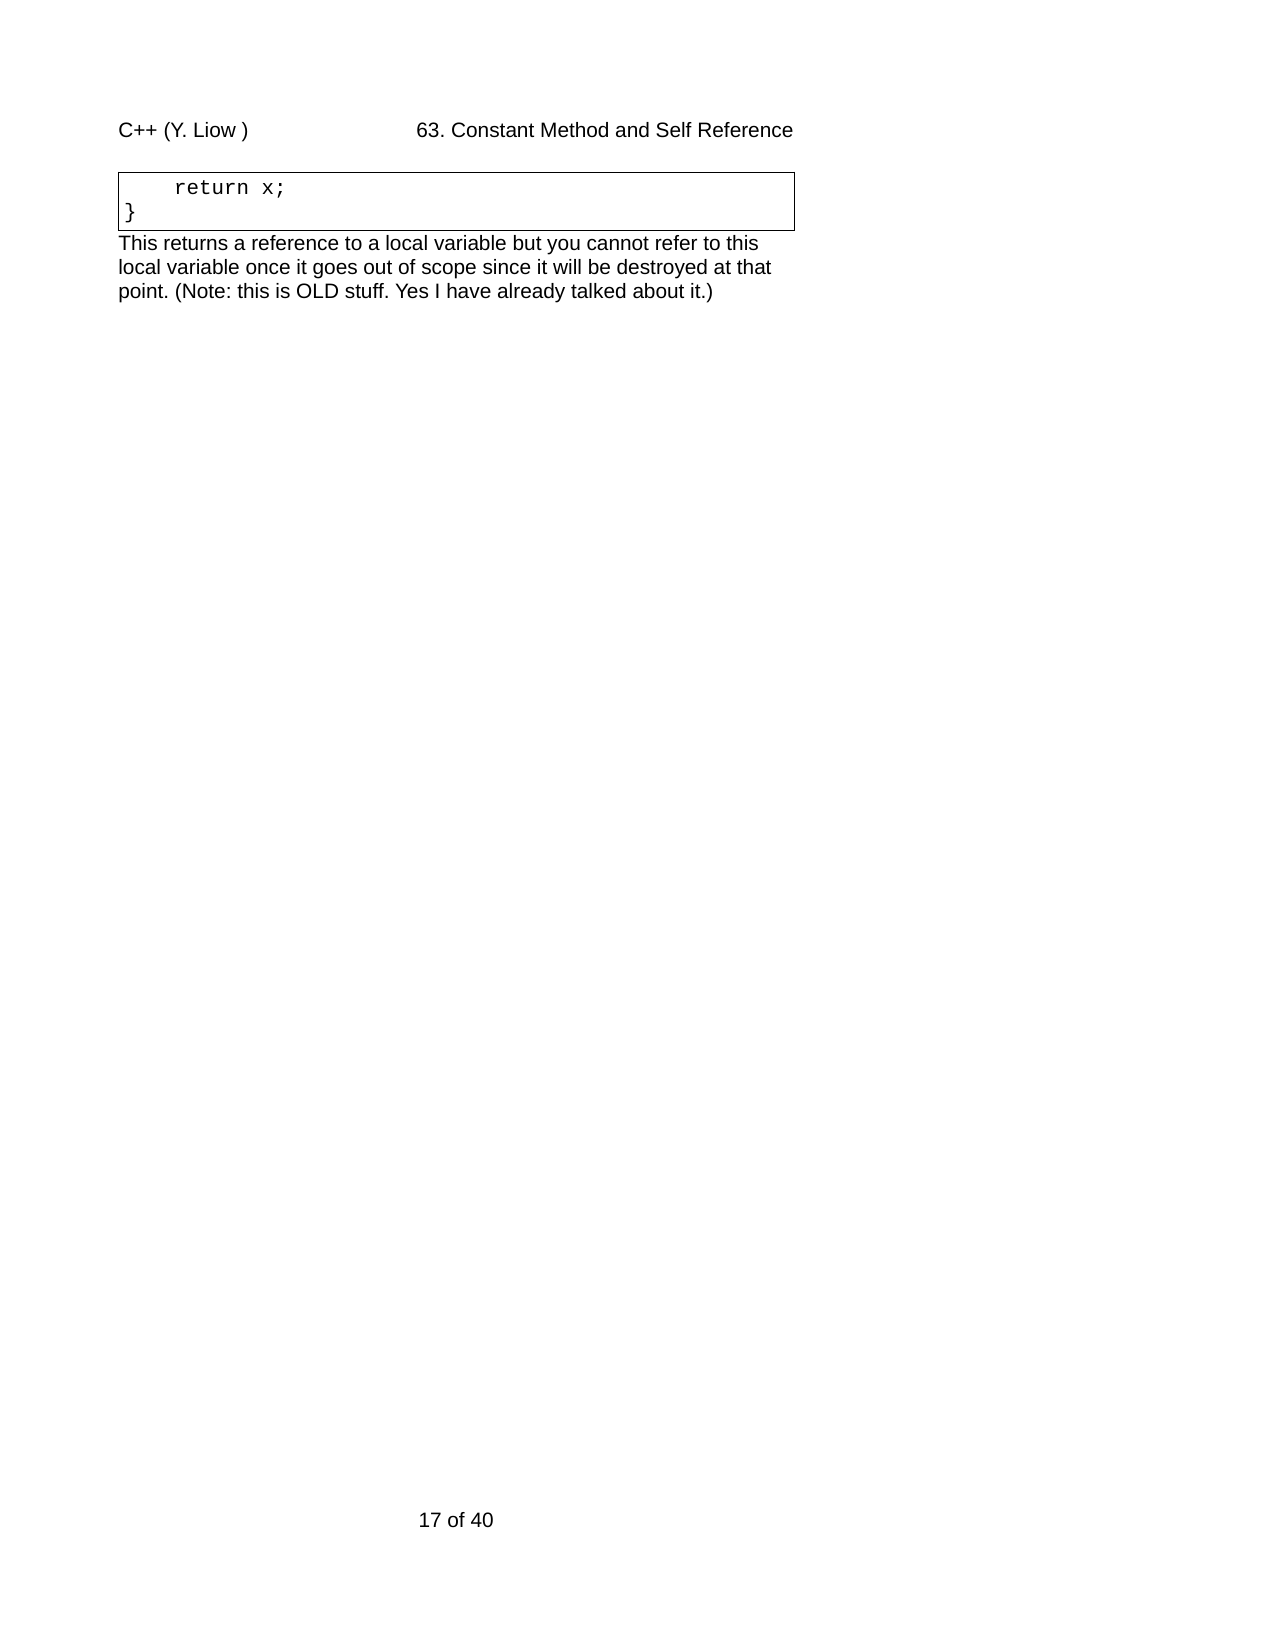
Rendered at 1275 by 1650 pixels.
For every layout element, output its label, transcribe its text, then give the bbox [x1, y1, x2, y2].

text This returns a reference to a local variable but you cannot refer to this local variable once it goes out of scope since it will be destroyed at that point. (Note: this is OLD stuff. Yes I have already talked about it.) [118, 231, 794, 302]
table_header return x; } [119, 173, 794, 230]
